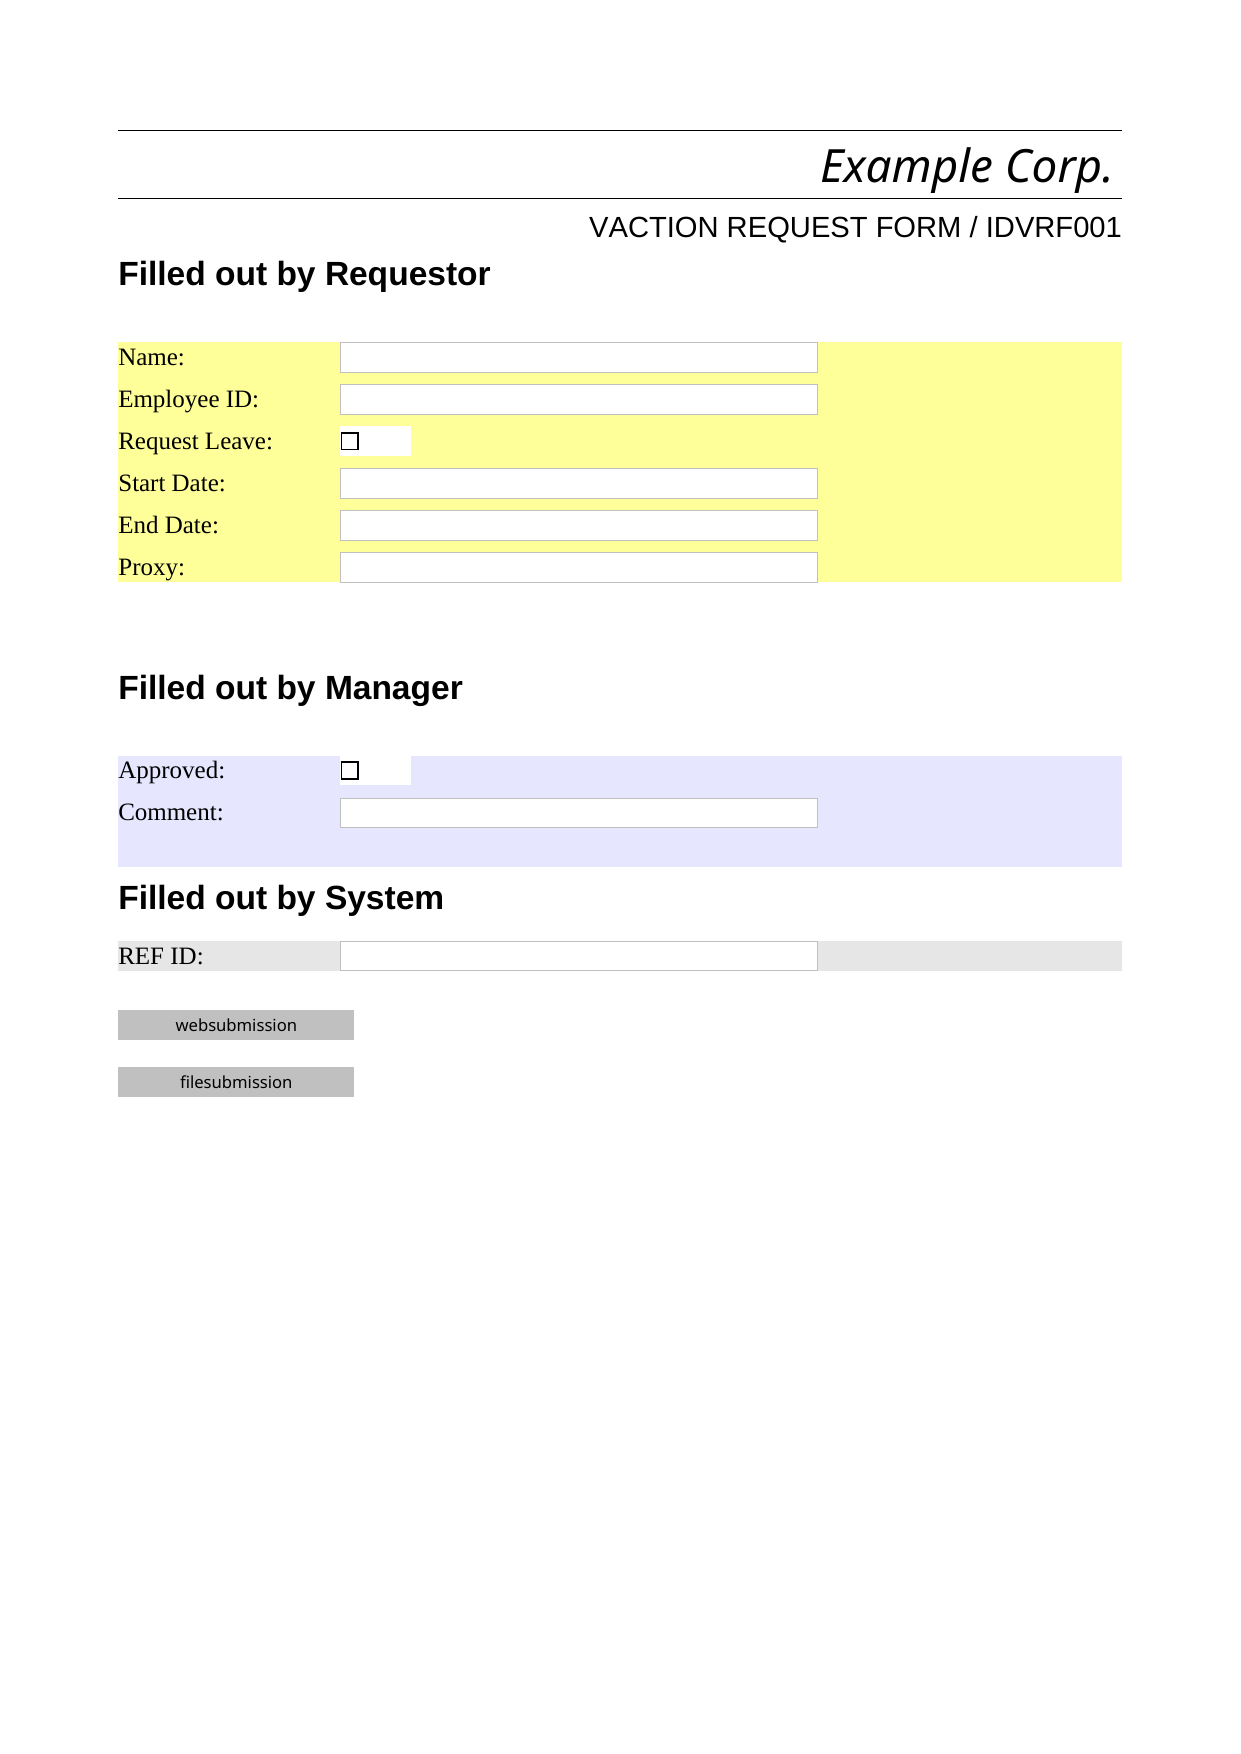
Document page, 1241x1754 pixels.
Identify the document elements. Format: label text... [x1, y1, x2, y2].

text Comment: [118, 798, 340, 827]
subtitle Filled out by Requestor [118, 243, 1122, 293]
text REF ID: [118, 941, 340, 971]
text End Date: [118, 510, 340, 540]
text [818, 798, 1122, 827]
text Proxy: [118, 552, 340, 582]
text [411, 426, 1122, 456]
text Example Corp. [118, 131, 1122, 198]
text VACTION REQUEST FORM / IDVRF001 [118, 211, 1122, 243]
text [818, 552, 1122, 582]
text [818, 342, 1122, 372]
text Name: [118, 342, 340, 372]
text [818, 384, 1122, 414]
text [818, 510, 1122, 540]
subtitle [118, 744, 1122, 756]
text [411, 756, 1122, 785]
text Employee ID: [118, 384, 340, 414]
text [818, 468, 1122, 498]
subtitle Filled out by Manager [118, 669, 1122, 706]
text Start Date: [118, 468, 340, 498]
text [818, 941, 1122, 971]
text Request Leave: [118, 426, 340, 456]
text Approved: [118, 756, 340, 785]
subtitle Filled out by System [118, 867, 1122, 917]
